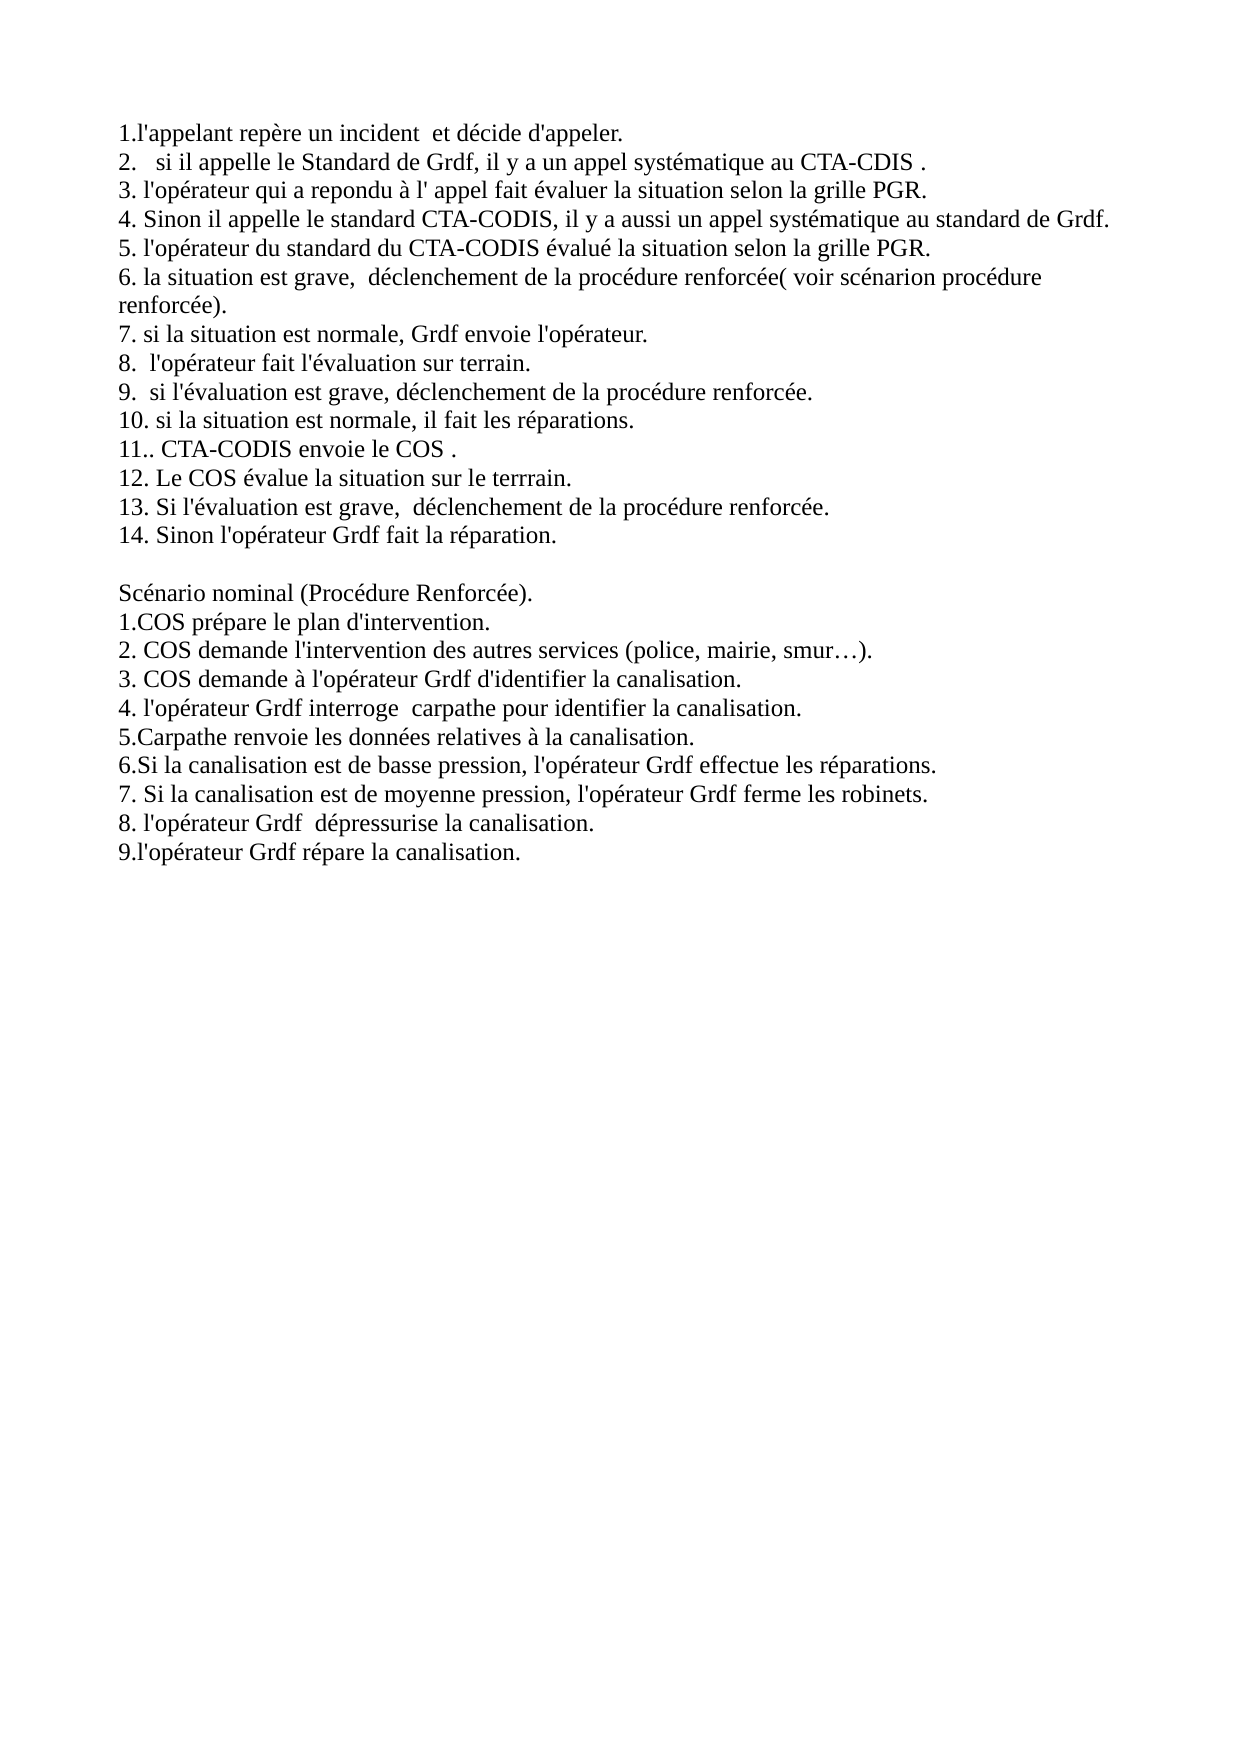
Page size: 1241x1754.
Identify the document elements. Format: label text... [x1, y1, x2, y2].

text 10. si la situation est normale, il fait les réparations. [118, 406, 1122, 434]
text 12. Le COS évalue la situation sur le terrrain. [118, 463, 1122, 492]
text 8. l'opérateur fait l'évaluation sur terrain. [118, 348, 1122, 377]
text 7. si la situation est normale, Grdf envoie l'opérateur. [118, 319, 1122, 348]
text 5.Carpathe renvoie les données relatives à la canalisation. [118, 722, 1122, 751]
text 1.COS prépare le plan d'intervention. [118, 607, 1122, 636]
text 7. Si la canalisation est de moyenne pression, l'opérateur Grdf ferme les robinets. [118, 779, 1122, 808]
text 4. l'opérateur Grdf interroge carpathe pour identifier la canalisation. [118, 693, 1122, 722]
text 13. Si l'évaluation est grave, déclenchement de la procédure renforcée. [118, 492, 1122, 521]
text 5. l'opérateur du standard du CTA-CODIS évalué la situation selon la grille PGR. [118, 233, 1122, 262]
text 11.. CTA-CODIS envoie le COS . [118, 434, 1122, 463]
text 6.Si la canalisation est de basse pression, l'opérateur Grdf effectue les réparations. [118, 751, 1122, 779]
text 3. COS demande à l'opérateur Grdf d'identifier la canalisation. [118, 664, 1122, 693]
text 2. COS demande l'intervention des autres services (police, mairie, smur…). [118, 636, 1122, 664]
text 8. l'opérateur Grdf dépressurise la canalisation. [118, 808, 1122, 837]
text 2. si il appelle le Standard de Grdf, il y a un appel systématique au CTA-CDIS . [118, 147, 1122, 176]
text 14. Sinon l'opérateur Grdf fait la réparation. [118, 521, 1122, 549]
text 9.l'opérateur Grdf répare la canalisation. [118, 837, 1122, 866]
text 3. l'opérateur qui a repondu à l' appel fait évaluer la situation selon la grille PGR. [118, 176, 1122, 204]
text 1.l'appelant repère un incident et décide d'appeler. [118, 118, 1122, 147]
text 6. la situation est grave, déclenchement de la procédure renforcée( voir scénarion procédure renforcée). [118, 262, 1122, 319]
text Scénario nominal (Procédure Renforcée). [118, 578, 1122, 607]
text 4. Sinon il appelle le standard CTA-CODIS, il y a aussi un appel systématique au standard de Grdf. [118, 204, 1122, 233]
text 9. si l'évaluation est grave, déclenchement de la procédure renforcée. [118, 377, 1122, 406]
